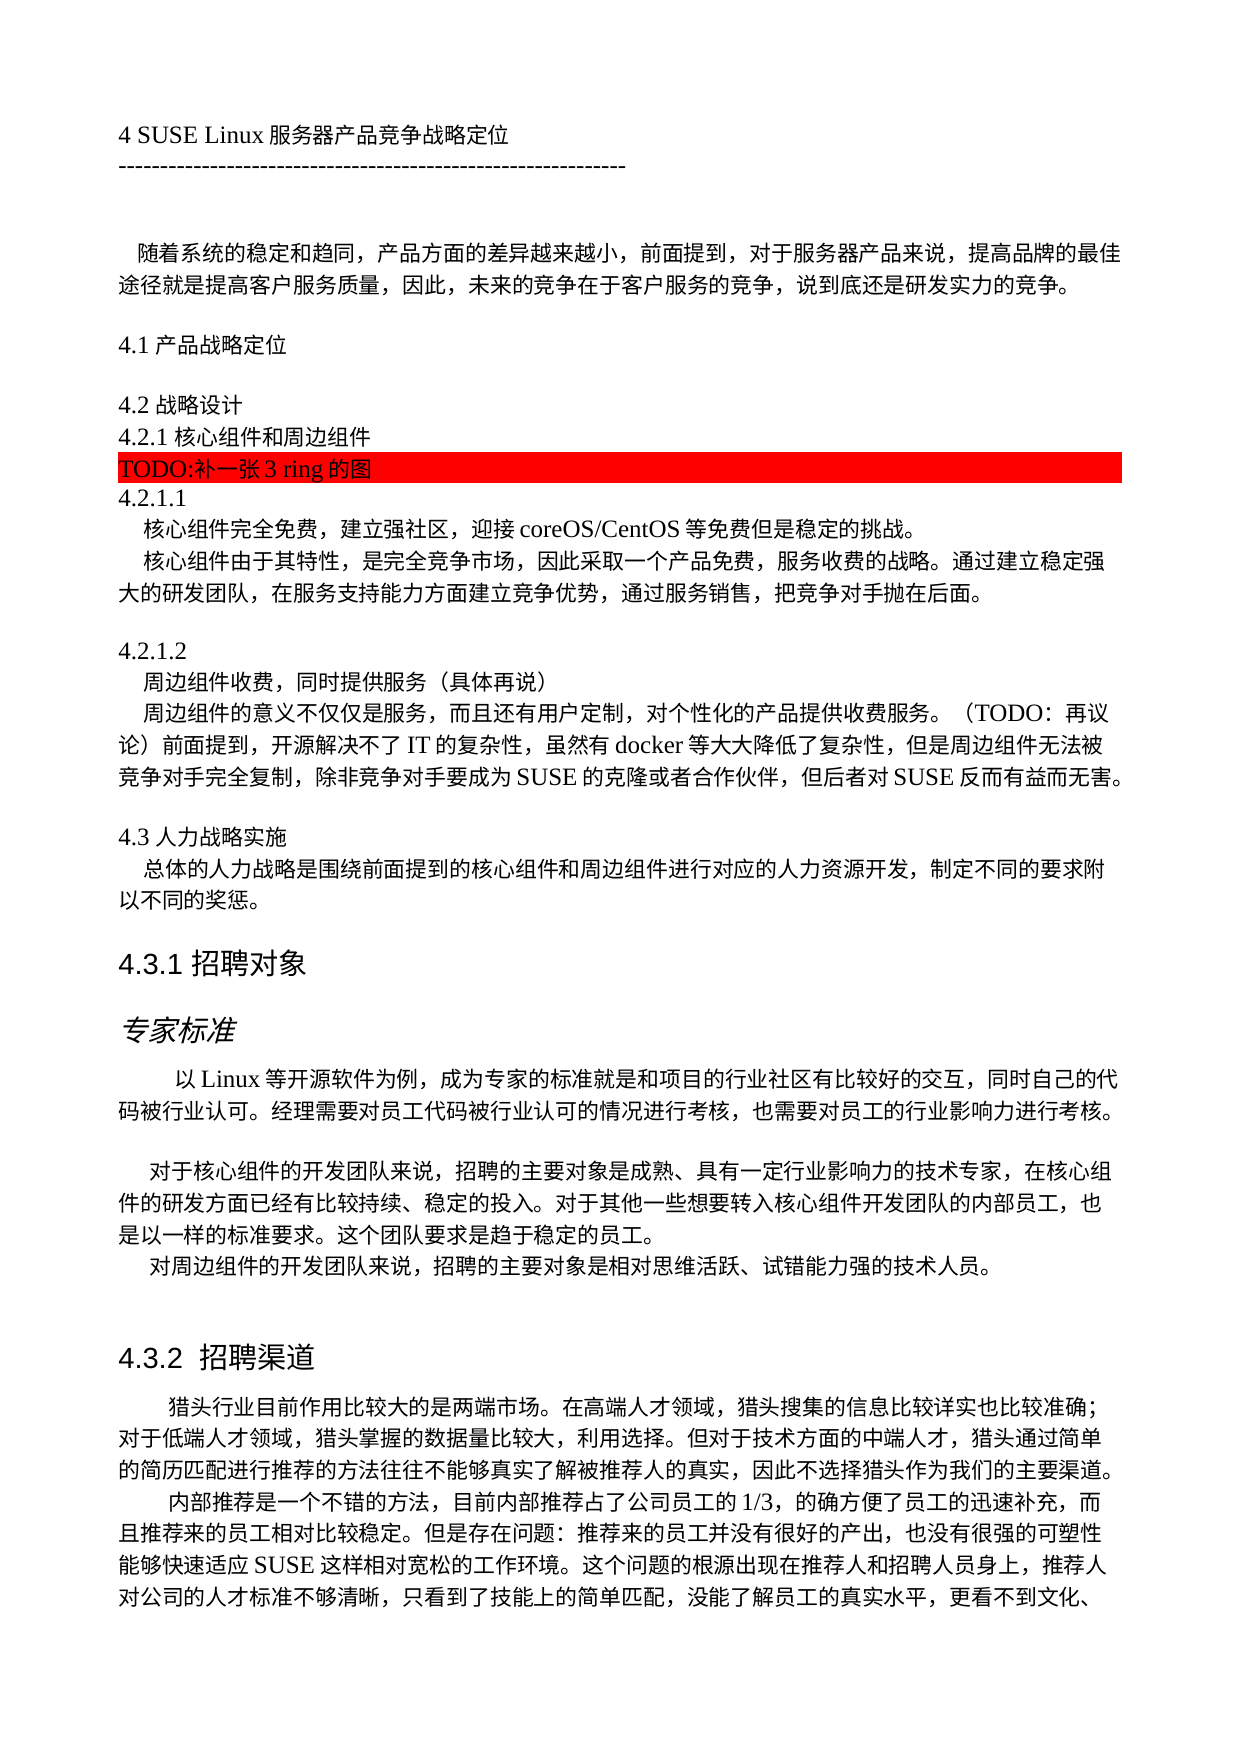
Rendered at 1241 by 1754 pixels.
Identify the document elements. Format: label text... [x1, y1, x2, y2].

text 核心组件由于其特性，是完全竞争市场，因此采取一个产品免费，服务收费的战略。通过建立稳定强大的研发团队，在服务支持能力方面建立竞争优势，通过服务销售，把竞争对手抛在后面。 [118, 544, 1122, 607]
text 以Linux等开源软件为例，成为专家的标准就是和项目的行业社区有比较好的交互，同时自己的代码被行业认可。经理需要对员工代码被行业认可的情况进行考核，也需要对员工的行业影响力进行考核。 [118, 1062, 1122, 1126]
text 4.3.2 招聘渠道 [118, 1335, 1122, 1377]
text 核心组件完全免费，建立强社区，迎接coreOS/CentOS等免费但是稳定的挑战。 [118, 512, 1122, 544]
text TODO:补一张3 ring的图 [118, 452, 1122, 483]
text 内部推荐是一个不错的方法，目前内部推荐占了公司员工的1/3，的确方便了员工的迅速补充，而且推荐来的员工相对比较稳定。但是存在问题：推荐来的员工并没有很好的产出，也没有很强的可塑性能够快速适应SUSE这样相对宽松的工作环境。这个问题的根源出现在推荐人和招聘人员身上，推荐人对公司的人才标准不够清晰，只看到了技能上的简单匹配，没能了解员工的真实水平，更看不到文化、 [118, 1484, 1122, 1611]
text 4.2.1.1 [118, 483, 1122, 512]
text 4 SUSE Linux服务器产品竞争战略定位 [118, 118, 1122, 150]
text 4.3 人力战略实施 [118, 820, 1122, 852]
text 4.1 产品战略定位 [118, 328, 1122, 360]
text ------------------------------------------------------------- [118, 150, 1122, 178]
text 对周边组件的开发团队来说，招聘的主要对象是相对思维活跃、试错能力强的技术人员。 [118, 1249, 1122, 1281]
text 专家标准 [118, 1007, 1122, 1050]
text 4.2 战略设计 [118, 388, 1122, 420]
text 周边组件的意义不仅仅是服务，而且还有用户定制，对个性化的产品提供收费服务。（TODO：再议论）前面提到，开源解决不了IT的复杂性，虽然有docker等大大降低了复杂性，但是周边组件无法被竞争对手完全复制，除非竞争对手要成为SUSE的克隆或者合作伙伴，但后者对SUSE反而有益而无害。 [118, 696, 1122, 791]
text 4.2.1 核心组件和周边组件 [118, 420, 1122, 452]
text 总体的人力战略是围绕前面提到的核心组件和周边组件进行对应的人力资源开发，制定不同的要求附以不同的奖惩。 [118, 852, 1122, 915]
text 4.2.1.2 [118, 636, 1122, 665]
text 对于核心组件的开发团队来说，招聘的主要对象是成熟、具有一定行业影响力的技术专家，在核心组件的研发方面已经有比较持续、稳定的投入。对于其他一些想要转入核心组件开发团队的内部员工，也是以一样的标准要求。这个团队要求是趋于稳定的员工。 [118, 1154, 1122, 1249]
text 4.3.1 招聘对象 [118, 940, 1122, 982]
text 随着系统的稳定和趋同，产品方面的差异越来越小，前面提到，对于服务器产品来说，提高品牌的最佳途径就是提高客户服务质量，因此，未来的竞争在于客户服务的竞争，说到底还是研发实力的竞争。 [118, 236, 1122, 299]
text 猎头行业目前作用比较大的是两端市场。在高端人才领域，猎头搜集的信息比较详实也比较准确；对于低端人才领域，猎头掌握的数据量比较大，利用选择。但对于技术方面的中端人才，猎头通过简单的简历匹配进行推荐的方法往往不能够真实了解被推荐人的真实，因此不选择猎头作为我们的主要渠道。 [118, 1389, 1122, 1484]
text 周边组件收费，同时提供服务（具体再说） [118, 665, 1122, 696]
